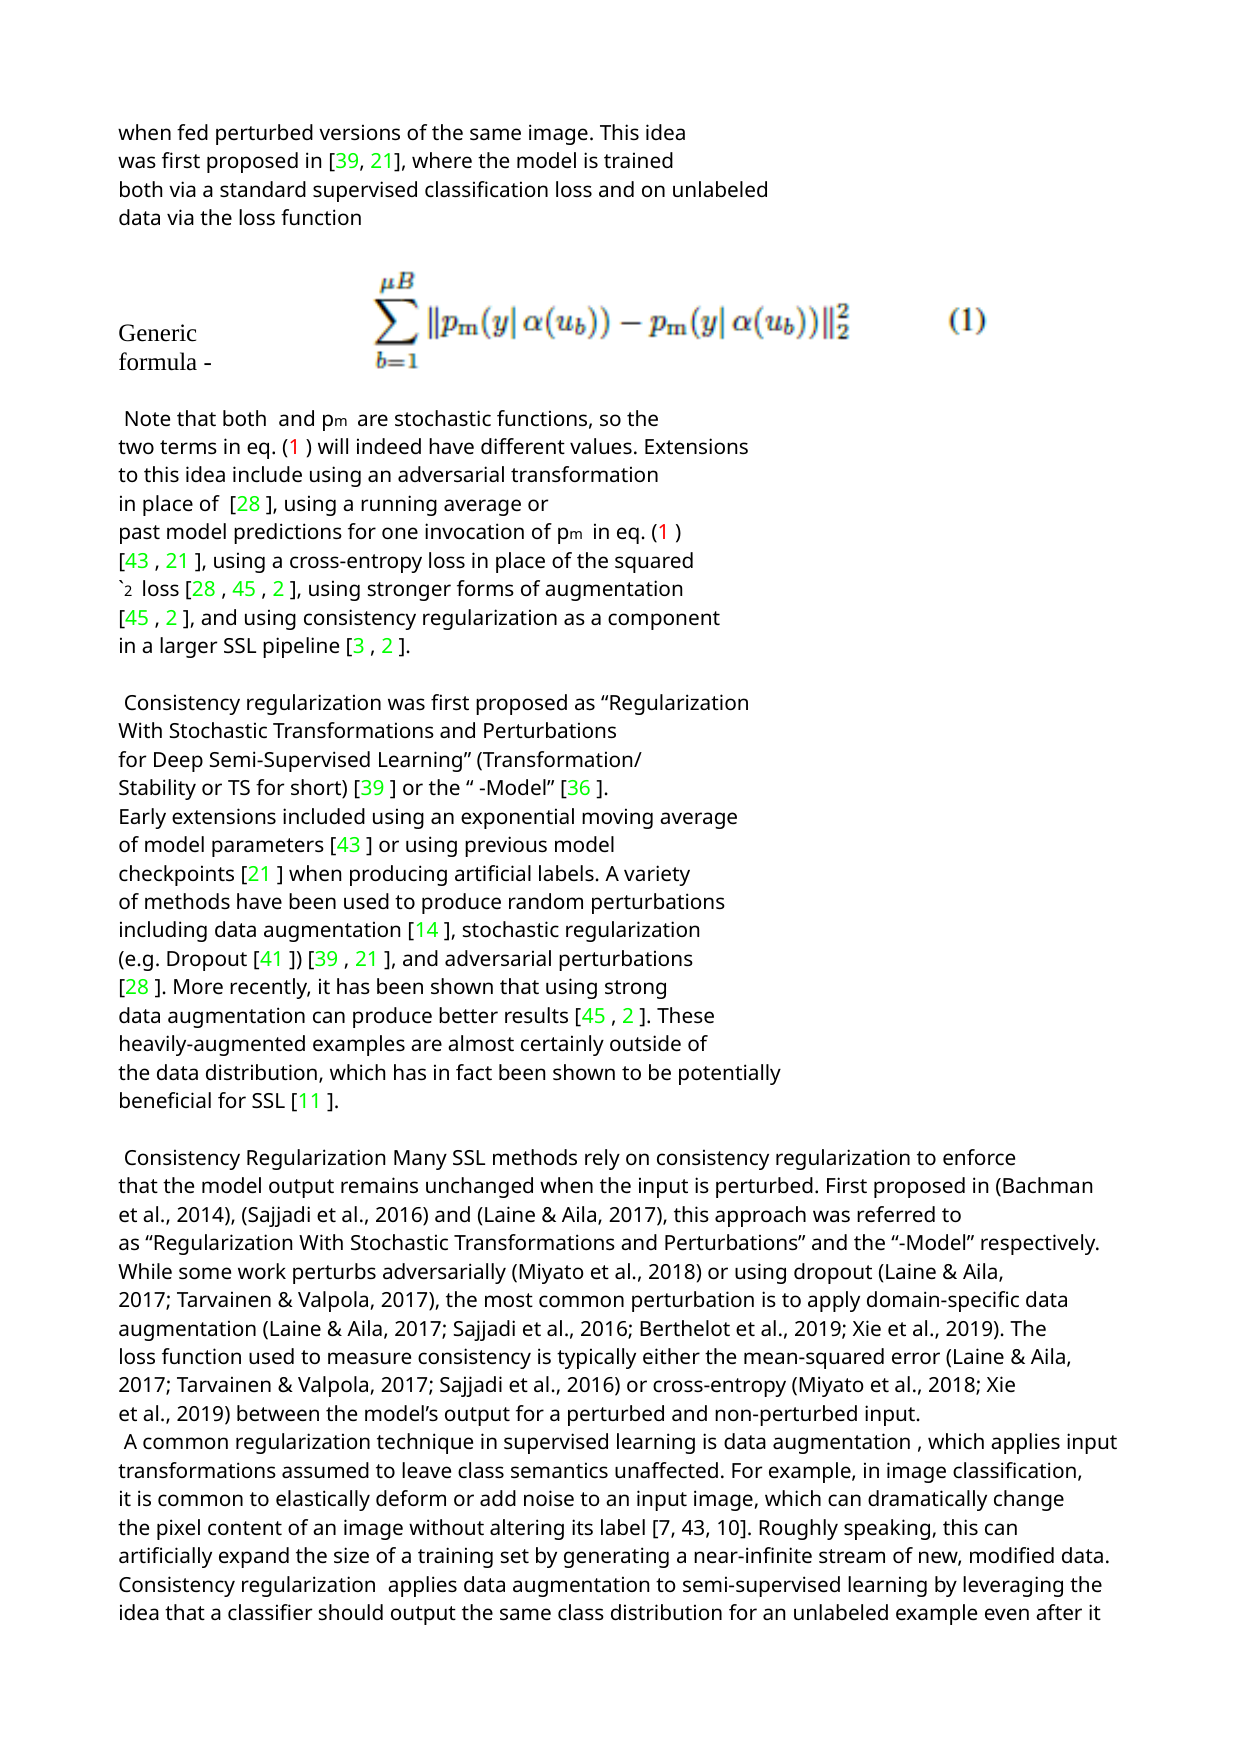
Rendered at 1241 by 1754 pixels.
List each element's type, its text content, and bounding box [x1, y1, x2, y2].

text data via the loss function [118, 203, 1122, 232]
text transformations assumed to leave class semantics unaffected. For example, in image classification, [118, 1456, 1122, 1484]
text heavily-augmented examples are almost certainly outside of [118, 1029, 1122, 1058]
text 2017; Tarvainen & Valpola, 2017), the most common perturbation is to apply domain-specific data [118, 1285, 1122, 1314]
text both via a standard supervised classification loss and on unlabeled [118, 175, 1122, 203]
text including data augmentation [14 ], stochastic regularization [118, 916, 1122, 944]
text A common regularization technique in supervised learning is data augmentation , which applies input [118, 1427, 1122, 1456]
text augmentation (Laine & Aila, 2017; Sajjadi et al., 2016; Berthelot et al., 2019; Xie et al., 2019). The [118, 1314, 1122, 1342]
text of methods have been used to produce random perturbations [118, 887, 1122, 916]
text data augmentation can produce better results [45 , 2 ]. These [118, 1001, 1122, 1029]
text in a larger SSL pipeline [3 , 2 ]. [118, 631, 1122, 660]
text Generic formula - [118, 260, 232, 375]
text for Deep Semi-Supervised Learning” (Transformation/ [118, 745, 1122, 773]
text loss function used to measure consistency is typically either the mean-squared error (Laine & Aila, [118, 1342, 1122, 1371]
text two terms in eq. (1 ) will indeed have different values. Extensions [118, 432, 1122, 461]
text (e.g. Dropout [41 ]) [39 , 21 ], and adversarial perturbations [118, 944, 1122, 972]
picture [232, 260, 1008, 398]
text With Stochastic Transformations and Perturbations [118, 717, 1122, 745]
text beneficial for SSL [11 ]. [118, 1086, 1122, 1115]
text [45 , 2 ], and using consistency regularization as a component [118, 603, 1122, 631]
text was first proposed in [39, 21], where the model is trained [118, 147, 1122, 175]
text idea that a classifier should output the same class distribution for an unlabeled example even after it [118, 1598, 1122, 1627]
text that the model output remains unchanged when the input is perturbed. First proposed in (Bachman [118, 1172, 1122, 1200]
text Consistency regularization was first proposed as “Regularization [118, 688, 1122, 717]
text it is common to elastically deform or add noise to an input image, which can dramatically change [118, 1484, 1122, 1513]
text checkpoints [21 ] when producing artificial labels. A variety [118, 859, 1122, 887]
text in place of [28 ], using a running average or [118, 489, 1122, 517]
text the pixel content of an image without altering its label [7, 43, 10]. Roughly speaking, this can [118, 1513, 1122, 1541]
text `2 loss [28 , 45 , 2 ], using stronger forms of augmentation [118, 574, 1122, 603]
text Early extensions included using an exponential moving average [118, 802, 1122, 830]
text et al., 2019) between the model’s output for a perturbed and non-perturbed input. [118, 1399, 1122, 1427]
text While some work perturbs adversarially (Miyato et al., 2018) or using dropout (Laine & Aila, [118, 1257, 1122, 1285]
text Stability or TS for short) [39 ] or the “ -Model” [36 ]. [118, 773, 1122, 802]
text [28 ]. More recently, it has been shown that using strong [118, 972, 1122, 1001]
text artificially expand the size of a training set by generating a near-infinite stream of new, modified data. [118, 1541, 1122, 1570]
text the data distribution, which has in fact been shown to be potentially [118, 1058, 1122, 1086]
text to this idea include using an adversarial transformation [118, 461, 1122, 489]
text et al., 2014), (Sajjadi et al., 2016) and (Laine & Aila, 2017), this approach was referred to [118, 1200, 1122, 1228]
text 2017; Tarvainen & Valpola, 2017; Sajjadi et al., 2016) or cross-entropy (Miyato et al., 2018; Xie [118, 1371, 1122, 1399]
text Consistency regularization applies data augmentation to semi-supervised learning by leveraging the [118, 1570, 1122, 1598]
text Note that both and pm are stochastic functions, so the [118, 404, 1122, 432]
text Consistency Regularization Many SSL methods rely on consistency regularization to enforce [118, 1143, 1122, 1172]
text of model parameters [43 ] or using previous model [118, 830, 1122, 859]
text when fed perturbed versions of the same image. This idea [118, 118, 1122, 147]
text [43 , 21 ], using a cross-entropy loss in place of the squared [118, 546, 1122, 574]
text past model predictions for one invocation of pm in eq. (1 ) [118, 517, 1122, 546]
text [1008, 260, 1122, 375]
text as “Regularization With Stochastic Transformations and Perturbations” and the “-Model” respectively. [118, 1228, 1122, 1257]
